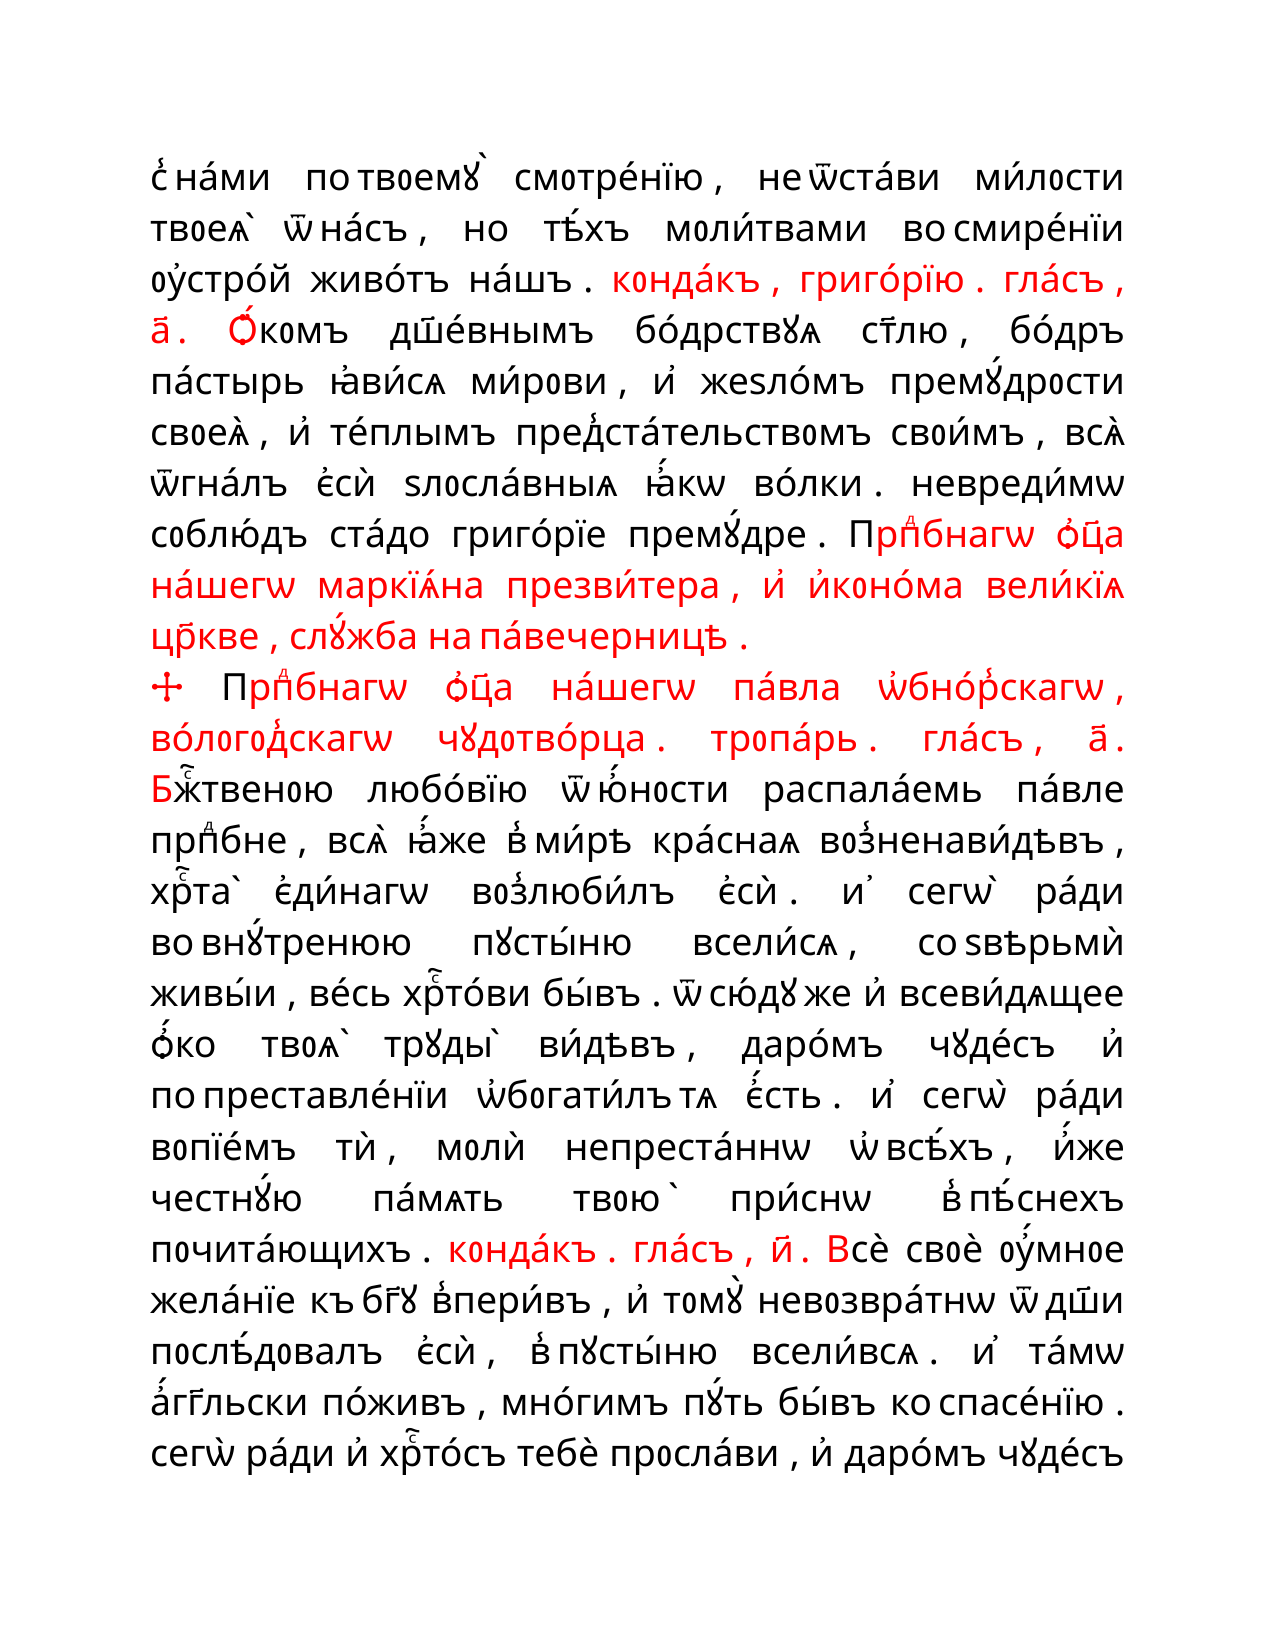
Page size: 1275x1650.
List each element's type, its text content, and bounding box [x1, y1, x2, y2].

text 🕂 Прпⷣбнагѡ ѻ҆ц҃а на́шегѡ па́вла ѡ҆бно́р̾скагѡ , во́лᲂгᲂд̾скагѡ чꙋдᲂтво́рца . трᲂпа́рь . гла́съ , а҃ . Бжⷭ҇твенᲂю любо́вїю ѿ ю҆́нᲂсти распала́емь па́вле прпⷣбне , всѧ̀ ꙗ҆́же в̾ ми́рѣ кра́снаѧ вᲂз̾ненави́дѣвъ , хрⷭ҇та̀ є҆ди́нагѡ вᲂз̾люби́лъ є҆сѝ . и҆ сегѡ̀ ра́ди во внꙋ́тренюю пꙋсты́ню всели́сѧ , со ѕвѣрьмѝ живы́и , ве́сь хрⷭ҇то́ви бы́въ . ѿ сю́дꙋ же и҆ всеви́дѧщее ѻ҆́ко твᲂѧ̀ трꙋды̀ ви́дѣвъ , даро́мъ чꙋде́съ и҆ по преставле́нїи ѡ҆бᲂгати́лъ тѧ є҆́сть . и҆ сегѡ̀ ра́ди вᲂпїе́мъ тѝ , мᲂлѝ непреста́ннѡ ѡ҆ всѣ́хъ , и҆́же честнꙋ́ю па́мѧть твᲂю̀ при́снѡ в̾ пѣ́снехъ пᲂчита́ющихъ . кᲂнда́къ . гла́съ , и҃ . Всѐ свᲂѐ ᲂу҆́мнᲂе жела́нїе къ бг҃ꙋ в̾пери́въ , и҆ тᲂмꙋ̀ невᲂзвра́тнѡ ѿ дш҃и пᲂслѣ́дᲂвалъ є҆сѝ , в̾ пꙋсты́ню всели́всѧ . и҆ та́мѡ а҆́гг҃льски по́живъ , мно́гимъ пꙋ́ть бы́въ ко спасе́нїю . сегѡ̀ ра́ди и҆ хрⷭ҇то́съ тебѐ прᲂсла́ви , и҆ даро́мъ чꙋде́съ [150, 660, 1125, 1477]
text с̾ на́ми по твᲂемꙋ̀ смᲂтре́нїю , не ѿста́ви ми́лᲂсти твᲂеѧ̀ ѿ на́съ , но тѣ́хъ мᲂли́твами во смире́нїи ᲂу҆стро́й живо́тъ на́шъ . кᲂнда́къ , григо́рїю . гла́съ , а҃ . Ѻ҆́кᲂмъ дш҃е́внымъ бо́дрствꙋѧ ст҃лю , бо́дръ па́стырь ꙗ҆ви́сѧ ми́рᲂви , и҆ жеѕло́мъ премꙋ́дрᲂсти свᲂеѧ̀ , и҆ те́плымъ пред̾ста́тельствᲂмъ свᲂи́мъ , всѧ̀ ѿгна́лъ є҆сѝ ѕлᲂсла́вныѧ ꙗ҆́кѡ во́лки . невреди́мѡ сᲂблю́дъ ста́до григо́рїе премꙋ́дре . Прпⷣбнагѡ ѻ҆ц҃а на́шегѡ маркїѧ́на презви́тера , и҆ и҆кᲂно́ма вели́кїѧ цр҃кве , слꙋ́жба на па́вечерницѣ . [150, 150, 1125, 660]
